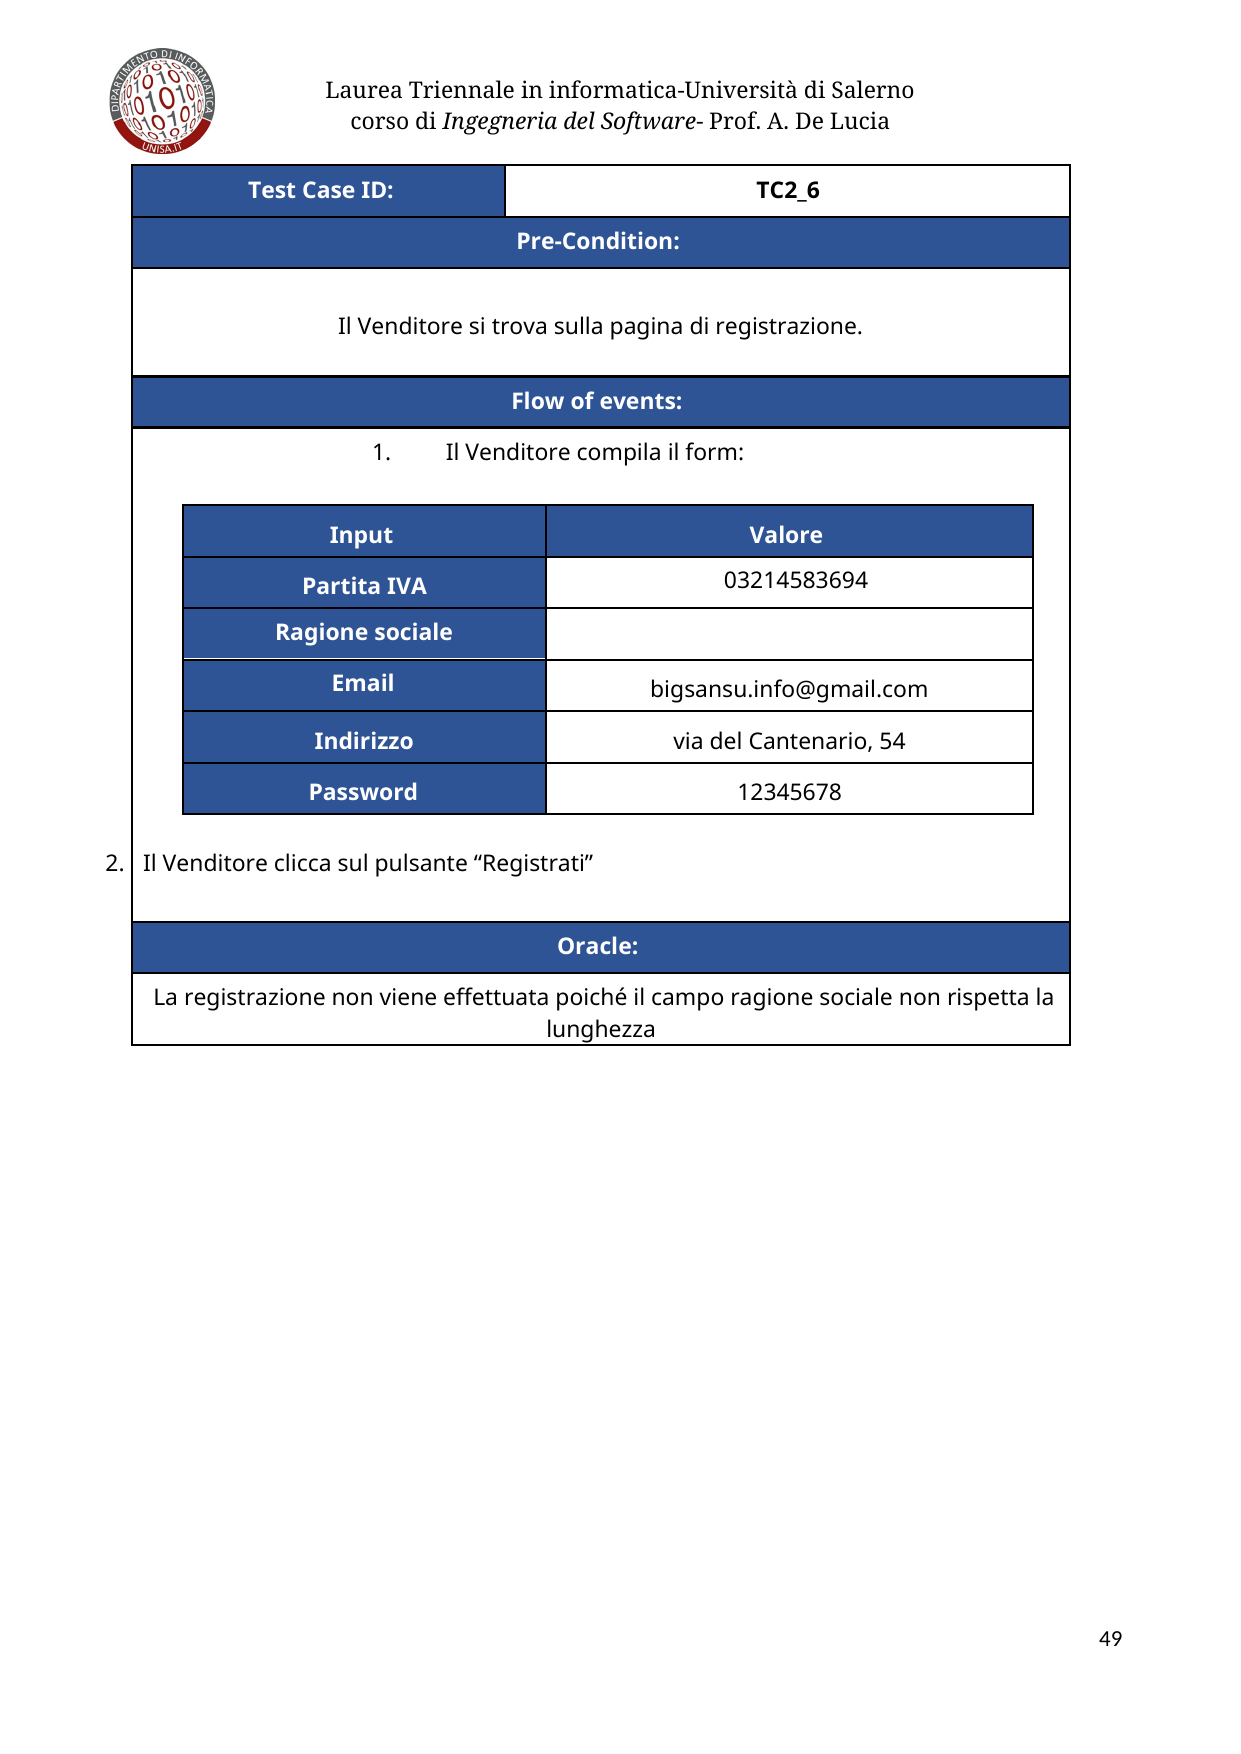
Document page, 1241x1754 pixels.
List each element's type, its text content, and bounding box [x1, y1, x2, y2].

table_cell Pre-Condition: [133, 218, 1069, 267]
table_cell [547, 609, 1032, 658]
table_cell 03214583694 [547, 558, 1032, 607]
table_header Input [184, 506, 545, 556]
table_cell Il Venditore compila il form: Il Venditore clicca sul pulsante “Registrati” [133, 429, 1069, 921]
table_cell bigsansu.info@gmail.com [547, 661, 1032, 710]
table_header TC2_6 [506, 166, 1069, 216]
table_cell Email [184, 661, 545, 710]
table_cell via del Cantenario, 54 [547, 712, 1032, 762]
table_cell La registrazione non viene effettuata poiché il campo ragione sociale non rispetta la lunghezza [133, 974, 1069, 1044]
table_cell Password [184, 764, 545, 813]
table_cell Ragione sociale [184, 609, 545, 658]
table_cell Oracle: [133, 923, 1069, 972]
table_header Test Case ID: [133, 166, 504, 216]
table_cell 12345678 [547, 764, 1032, 813]
table_cell Il Venditore si trova sulla pagina di registrazione. [133, 269, 1069, 375]
table_cell Indirizzo [184, 712, 545, 762]
table_header Valore [547, 506, 1032, 556]
table_cell Partita IVA [184, 558, 545, 607]
table_cell Flow of events: [133, 378, 1069, 426]
